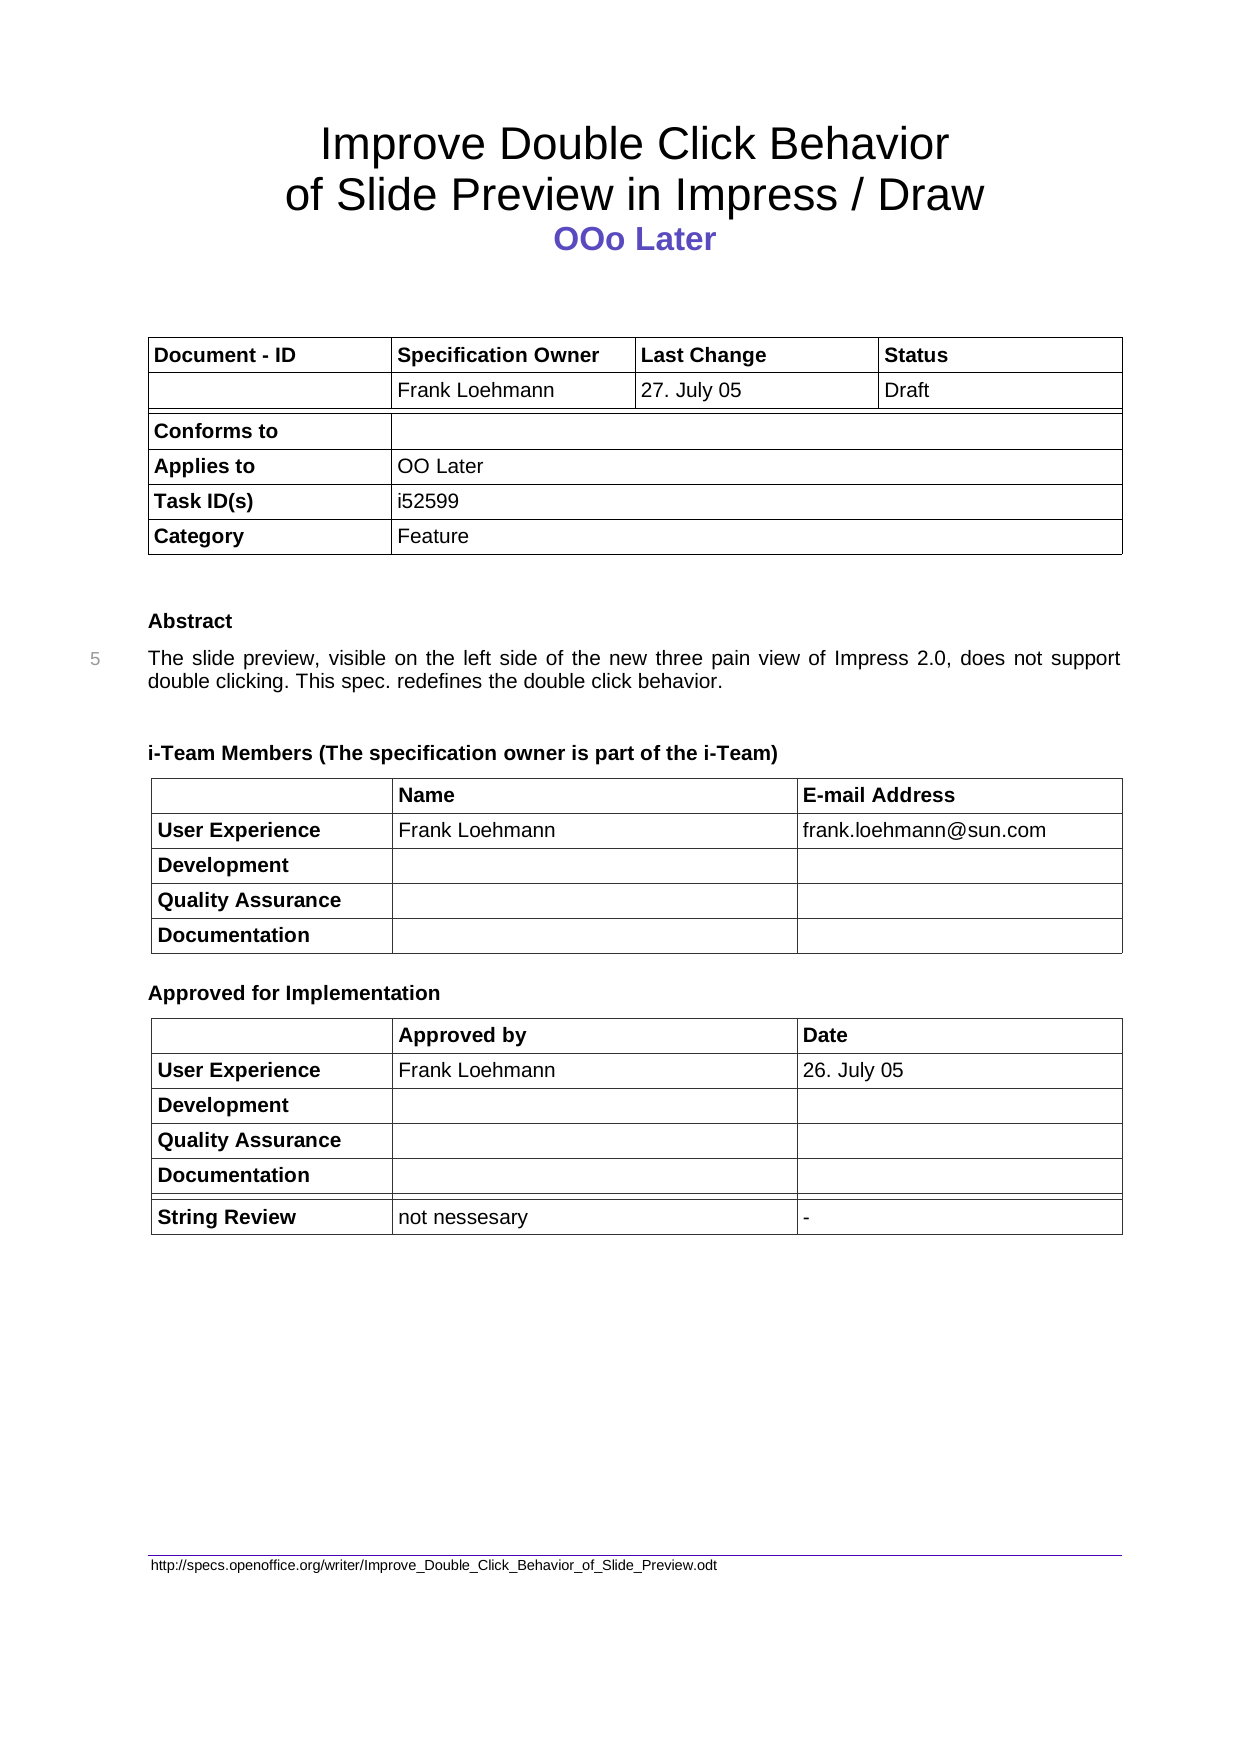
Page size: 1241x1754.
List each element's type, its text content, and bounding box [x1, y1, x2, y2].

table_cell i52599 [392, 485, 1122, 519]
table_cell Development [152, 849, 392, 883]
table_cell Frank Loehmann [392, 373, 635, 408]
table_cell Frank Loehmann [393, 814, 797, 848]
table_cell Feature [392, 520, 1122, 554]
text i-Team Members (The specification owner is part of the i-Team) [148, 742, 1122, 765]
table_header Status [879, 338, 1122, 372]
table_cell Documentation [152, 1159, 392, 1193]
table_cell Frank Loehmann [393, 1054, 797, 1088]
table_cell frank.loehmann@sun.com [798, 814, 1122, 848]
table_cell [393, 849, 797, 883]
text Approved for Implementation [148, 981, 1122, 1005]
table_cell [798, 849, 1122, 883]
table_cell Documentation [152, 919, 392, 953]
text Improve Double Click Behavior of Slide Preview in Impress / Draw [148, 118, 1122, 220]
table_cell [149, 373, 391, 408]
text The slide preview, visible on the left side of the new three pain view of Impress 2.0, does not support double clicking. This spec. redefines the double click behavior. [148, 646, 1122, 693]
table_cell [392, 414, 1122, 449]
table_cell 27. July 05 [636, 373, 878, 408]
table_cell String Review [152, 1200, 392, 1234]
table_header Last Change [636, 338, 878, 372]
table_header Document - ID [149, 338, 391, 372]
table_header Specification Owner [392, 338, 635, 372]
table_cell [393, 1124, 797, 1158]
table_cell - [798, 1200, 1122, 1234]
table_header Date [798, 1019, 1122, 1053]
text OOo Later [148, 220, 1122, 258]
table_cell Category [149, 520, 391, 554]
table_cell [393, 1089, 797, 1123]
table_cell [798, 1194, 1122, 1199]
table_cell not nessesary [393, 1200, 797, 1234]
table_cell [798, 919, 1122, 953]
table_cell [798, 1124, 1122, 1158]
table_cell [393, 1194, 797, 1199]
table_header [152, 779, 392, 813]
table_cell [798, 1159, 1122, 1193]
table_cell [798, 1089, 1122, 1123]
table_cell Quality Assurance [152, 884, 392, 918]
table_cell Quality Assurance [152, 1124, 392, 1158]
table_cell [149, 409, 1122, 413]
table_cell 26. July 05 [798, 1054, 1122, 1088]
table_cell Task ID(s) [149, 485, 391, 519]
table_cell [393, 884, 797, 918]
text Abstract [148, 610, 1122, 633]
table_cell [798, 884, 1122, 918]
table_cell OO Later [392, 450, 1122, 484]
table_cell User Experience [152, 1054, 392, 1088]
table_header E-mail Address [798, 779, 1122, 813]
table_cell [393, 919, 797, 953]
table_cell Draft [879, 373, 1122, 408]
table_header Approved by [393, 1019, 797, 1053]
table_cell Applies to [149, 450, 391, 484]
table_cell User Experience [152, 814, 392, 848]
table_header [152, 1019, 392, 1053]
table_cell Development [152, 1089, 392, 1123]
table_cell [393, 1159, 797, 1193]
table_cell [152, 1194, 392, 1199]
table_header Name [393, 779, 797, 813]
table_cell Conforms to [149, 414, 391, 449]
